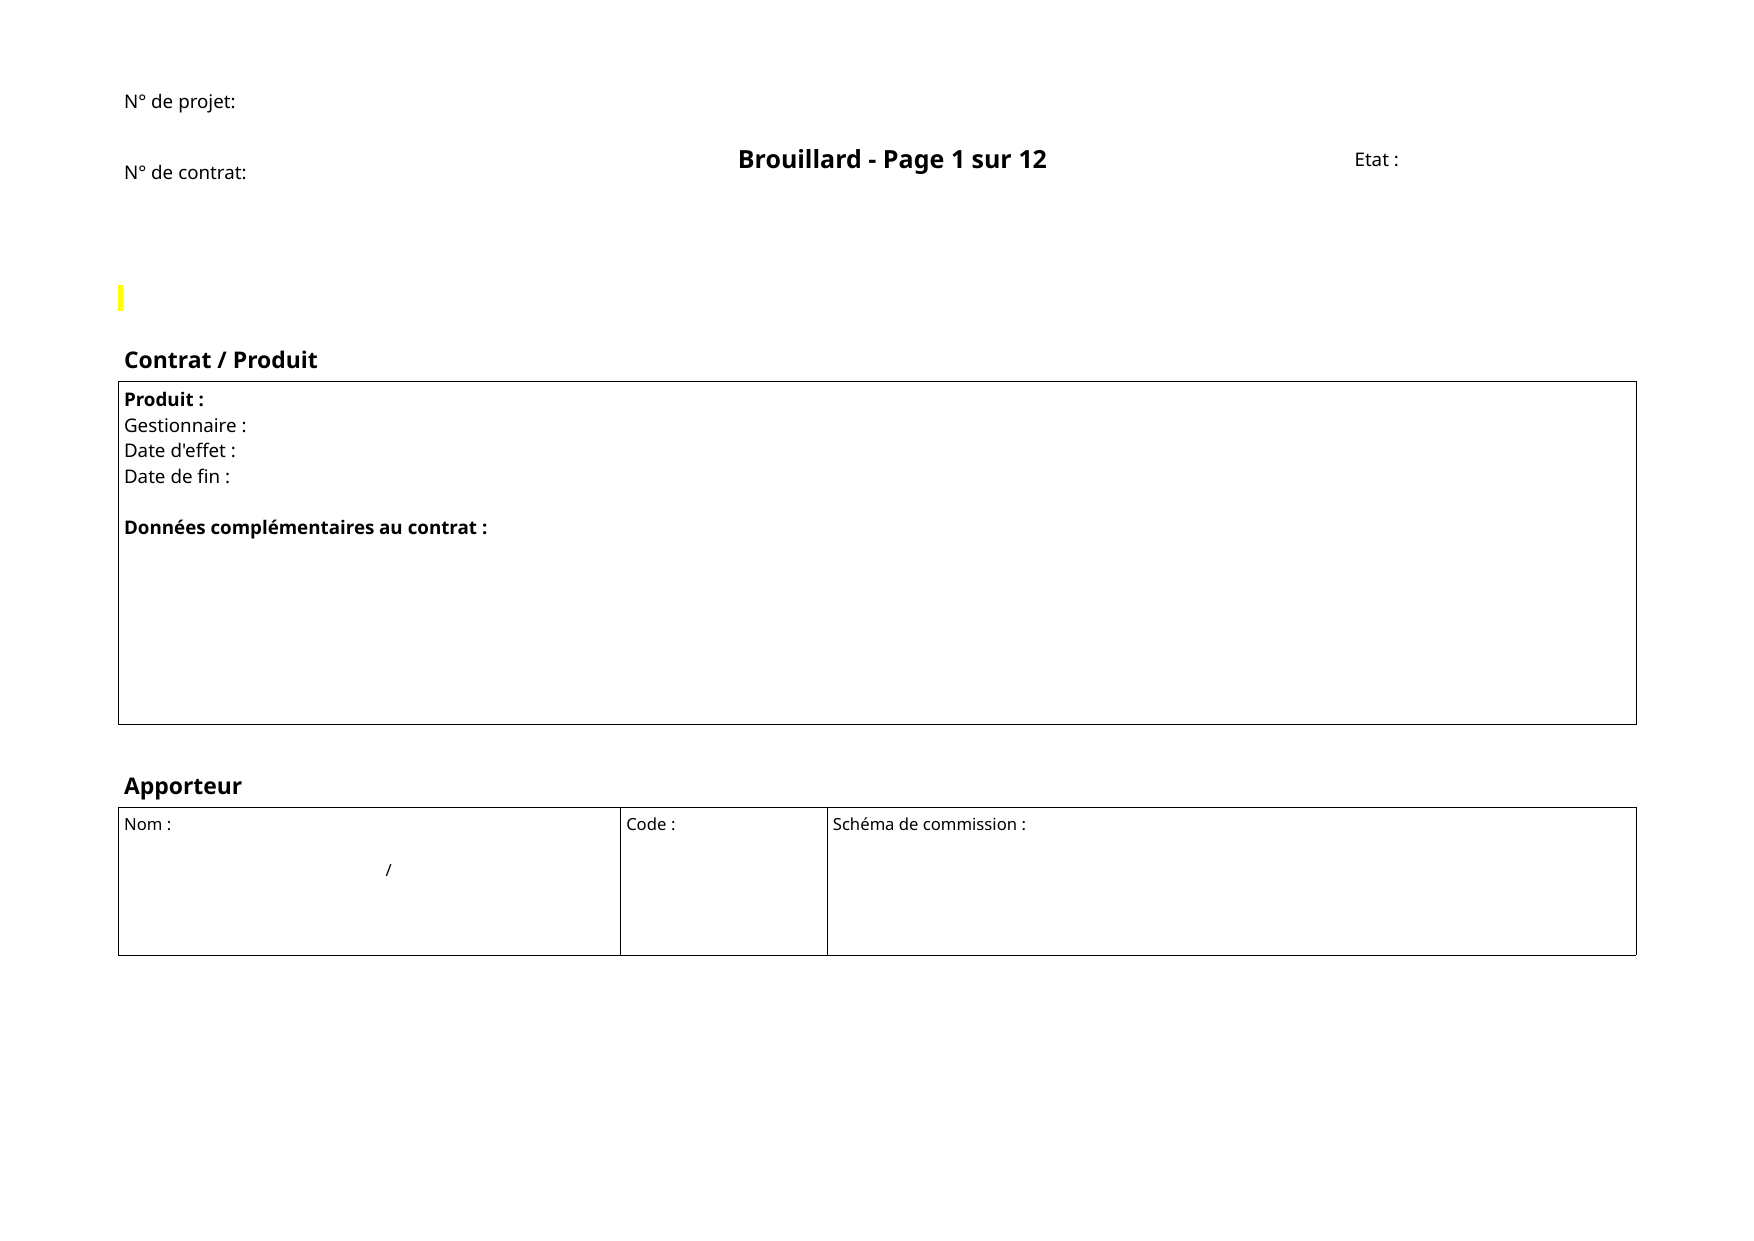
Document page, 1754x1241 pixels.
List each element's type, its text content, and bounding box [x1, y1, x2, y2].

table_header Apporteur [118, 764, 402, 807]
table_header [402, 764, 1636, 807]
table_cell Code : <contract.broker.code> [621, 808, 827, 955]
text <for each="contract in objects"> [118, 285, 1636, 311]
text <if test="getattr(contract,'broker',None)"> [118, 741, 1636, 764]
text </if> [118, 956, 1636, 977]
table_header Contrat / Produit [118, 328, 1636, 381]
table_cell Schéma de commission : <contract.agent.plan.name> [828, 808, 1636, 955]
table_cell Produit : <contract.product.extra_data.get('nom_editique_produit') or contract.product.name> Gestionnaire : <contract.create_uid.name> Date d'effet : <format_date(contract.start_date, Party.lang)> Date de fin : <format_date(contract.end_date, Party.lang) if contract.end_date else ""> Données complémentaires au contrat : <if test="contract.extra_data_values"> <for each="extra_data in contract.extra_datas"> <for each="extra_data_summary in extra_data.extra_data_summary.split("\n")"> <extra_data_summary> </for> </for> </if> [119, 382, 1636, 724]
table_cell Nom : <contract.broker.party.name> <if test="getattr(contract,'agency',None)"> <if test="contract.agency.name!="""> / <contract.agency.name></if> <if test="contract.agency.name=="""> <contract.agency.party.name></if></if> [119, 808, 620, 955]
